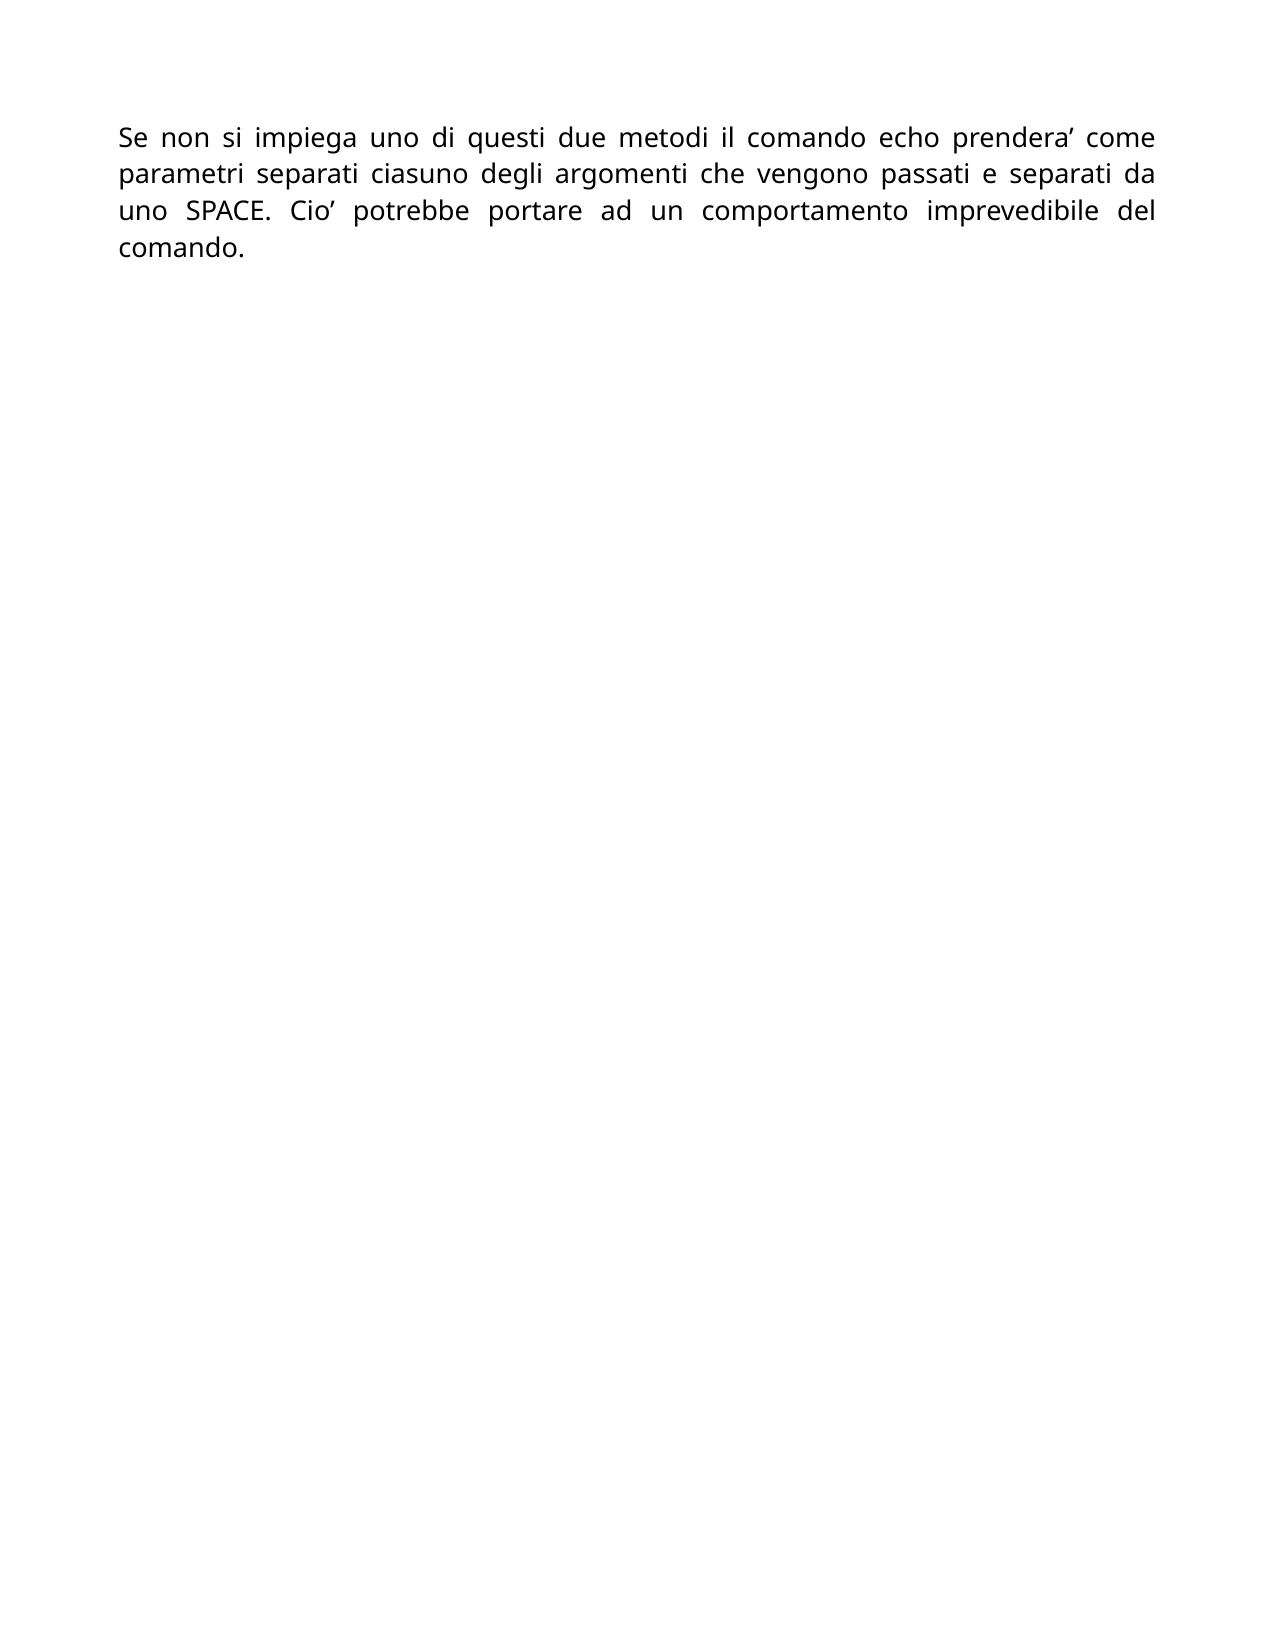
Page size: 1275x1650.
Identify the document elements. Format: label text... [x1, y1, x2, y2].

text Se non si impiega uno di questi due metodi il comando echo prendera’ come parametri separati ciasuno degli argomenti che vengono passati e separati da uno SPACE. Cio’ potrebbe portare ad un comportamento imprevedibile del comando. [118, 118, 1157, 266]
